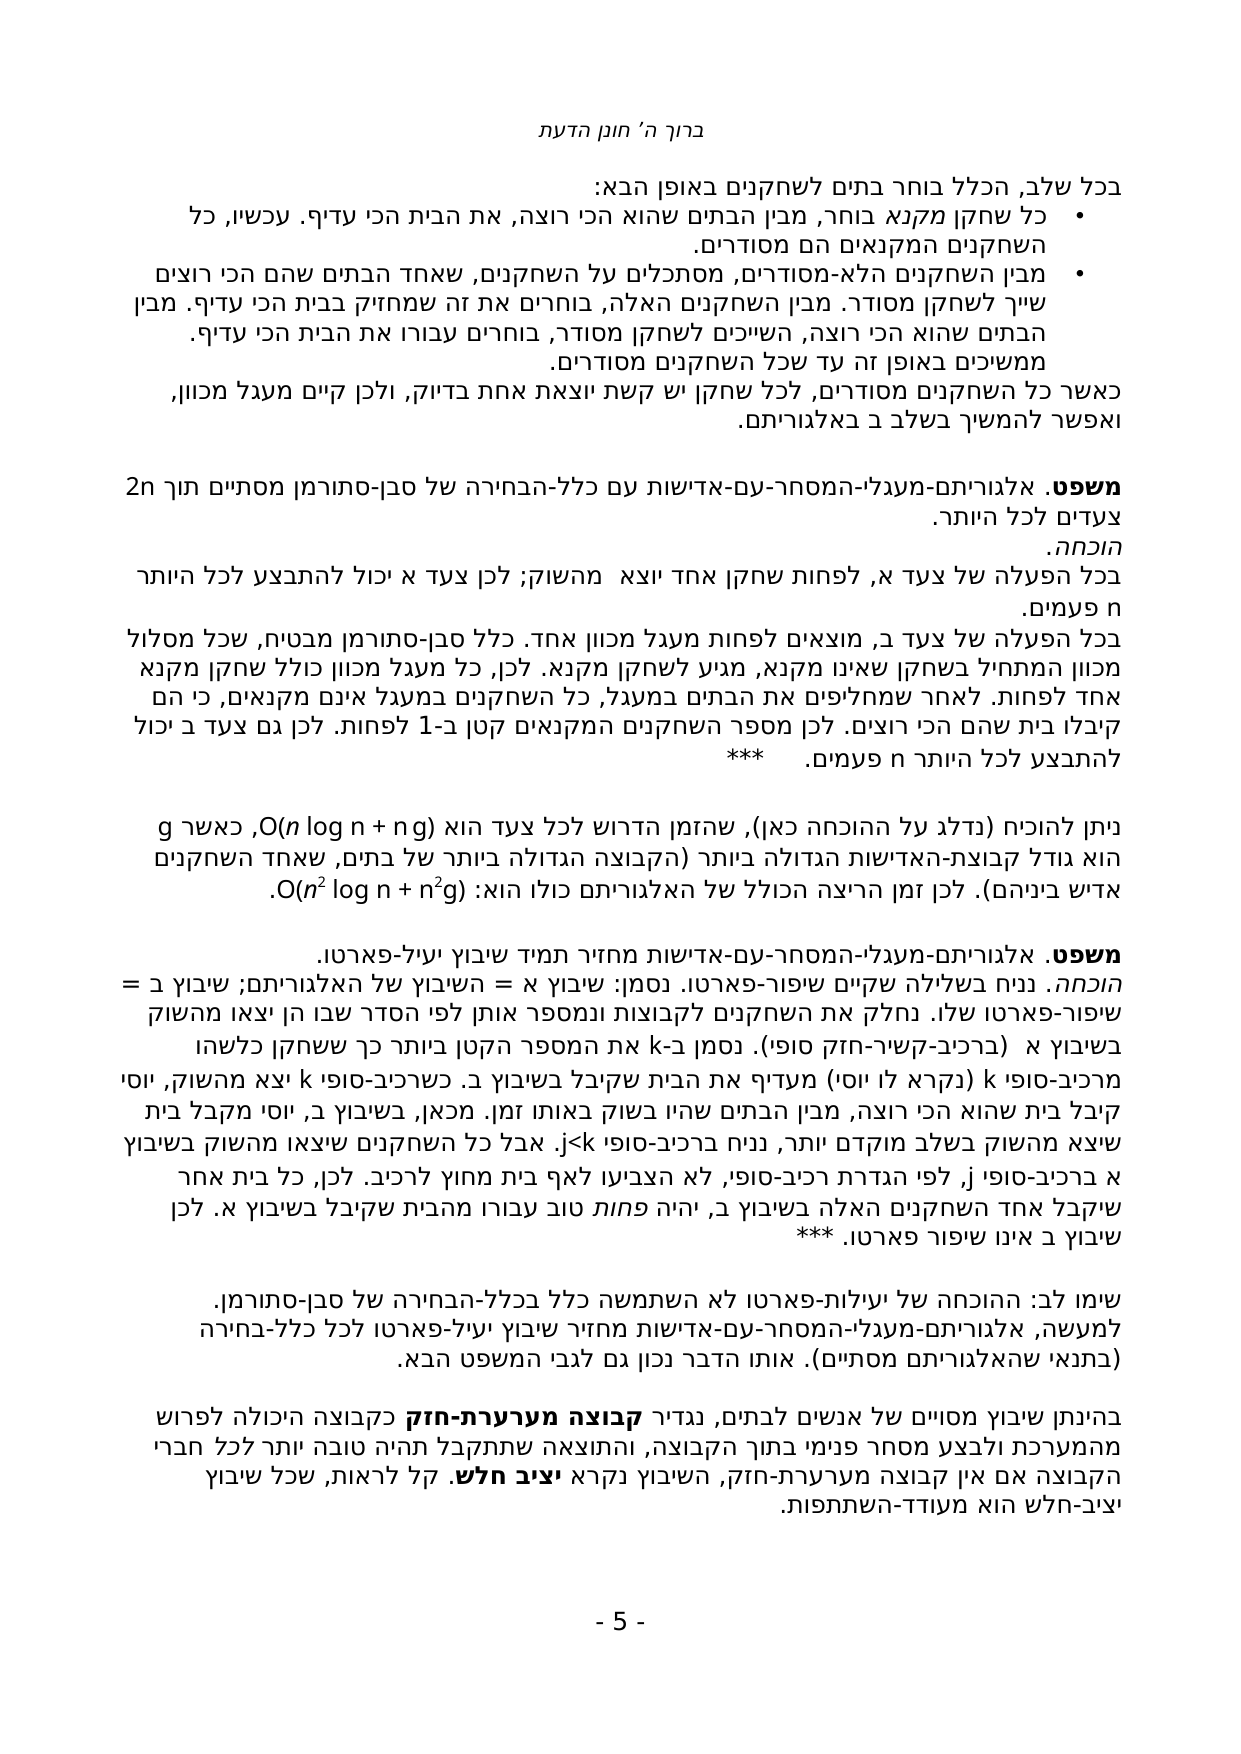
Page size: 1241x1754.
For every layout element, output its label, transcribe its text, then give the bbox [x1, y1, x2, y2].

text משפט. אלגוריתם-מעגלי-המסחר-עם-אדישות עם כלל-הבחירה של סבן-סתורמן מסתיים תוך 2n צעדים לכל היותר. [118, 468, 1122, 532]
text בכל הפעלה של צעד א, לפחות שחקן אחד יוצא מהשוק; לכן צעד א יכול להתבצע לכל היותר n פעמים. [118, 561, 1122, 624]
text בכל הפעלה של צעד ב, מוצאים לפחות מעגל מכוון אחד. כלל סבן-סתורמן מבטיח, שכל מסלול מכוון המתחיל בשחקן שאינו מקנא, מגיע לשחקן מקנא. לכן, כל מעגל מכוון כולל שחקן מקנא אחד לפחות. לאחר שמחליפים את הבתים במעגל, כל השחקנים במעגל אינם מקנאים, כי הם קיבלו בית שהם הכי רוצים. לכן מספר השחקנים המקנאים קטן ב-1 לפחות. לכן גם צעד ב יכול להתבצע לכל היותר n פעמים. *** [118, 624, 1122, 775]
list כל שחקן מקנא בוחר, מבין הבתים שהוא הכי רוצה, את הבית הכי עדיף. עכשיו, כל השחקנים המקנאים הם מסודרים. [118, 201, 1084, 259]
text כאשר כל השחקנים מסודרים, לכל שחקן יש קשת יוצאת אחת בדיוק, ולכן קיים מעגל מכוון, ואפשר להמשיך בשלב ב באלגוריתם. [118, 376, 1122, 434]
text שימו לב: ההוכחה של יעילות-פארטו לא השתמשה כלל בכלל-הבחירה של סבן-סתורמן. למעשה, אלגוריתם-מעגלי-המסחר-עם-אדישות מחזיר שיבוץ יעיל-פארטו לכל כלל-בחירה (בתנאי שהאלגוריתם מסתיים). אותו הדבר נכון גם לגבי המשפט הבא. [118, 1286, 1122, 1373]
list מבין השחקנים הלא-מסודרים, מסתכלים על השחקנים, שאחד הבתים שהם הכי רוצים שייך לשחקן מסודר. מבין השחקנים האלה, בוחרים את זה שמחזיק בבית הכי עדיף. מבין הבתים שהוא הכי רוצה, השייכים לשחקן מסודר, בוחרים עבורו את הבית הכי עדיף. ממשיכים באופן זה עד שכל השחקנים מסודרים. [118, 259, 1084, 376]
text בכל שלב, הכלל בוחר בתים לשחקנים באופן הבא: [118, 172, 1122, 201]
text הוכחה. [118, 532, 1122, 561]
text ניתן להוכיח (נדלג על ההוכחה כאן), שהזמן הדרוש לכל צעד הוא O(n log n + n g), כאשר g הוא גודל קבוצת-האדישות הגדולה ביותר (הקבוצה הגדולה ביותר של בתים, שאחד השחקנים אדיש ביניהם). לכן זמן הריצה הכולל של האלגוריתם כולו הוא: O(n2 log n + n2g). [118, 809, 1122, 906]
text הוכחה. נניח בשלילה שקיים שיפור-פארטו. נסמן: שיבוץ א = השיבוץ של האלגוריתם; שיבוץ ב = שיפור-פארטו שלו. נחלק את השחקנים לקבוצות ונמספר אותן לפי הסדר שבו הן יצאו מהשוק בשיבוץ א (ברכיב-קשיר-חזק סופי). נסמן ב-k את המספר הקטן ביותר כך ששחקן כלשהו מרכיב-סופי k (נקרא לו יוסי) מעדיף את הבית שקיבל בשיבוץ ב. כשרכיב-סופי k יצא מהשוק, יוסי קיבל בית שהוא הכי רוצה, מבין הבתים שהיו בשוק באותו זמן. מכאן, בשיבוץ ב, יוסי מקבל בית שיצא מהשוק בשלב מוקדם יותר, נניח ברכיב-סופי j<k. אבל כל השחקנים שיצאו מהשוק בשיבוץ א ברכיב-סופי j, לפי הגדרת רכיב-סופי, לא הצביעו לאף בית מחוץ לרכיב. לכן, כל בית אחר שיקבל אחד השחקנים האלה בשיבוץ ב, יהיה פחות טוב עבורו מהבית שקיבל בשיבוץ א. לכן שיבוץ ב אינו שיפור פארטו. *** [118, 969, 1122, 1251]
text בהינתן שיבוץ מסויים של אנשים לבתים, נגדיר קבוצה מערערת-חזק כקבוצה היכולה לפרוש מהמערכת ולבצע מסחר פנימי בתוך הקבוצה, והתוצאה שתתקבל תהיה טובה יותר לכל חברי הקבוצה אם אין קבוצה מערערת-חזק, השיבוץ נקרא יציב חלש. קל לראות, שכל שיבוץ יציב-חלש הוא מעודד-השתתפות. [118, 1402, 1122, 1519]
text משפט. אלגוריתם-מעגלי-המסחר-עם-אדישות מחזיר תמיד שיבוץ יעיל-פארטו. [118, 940, 1122, 969]
